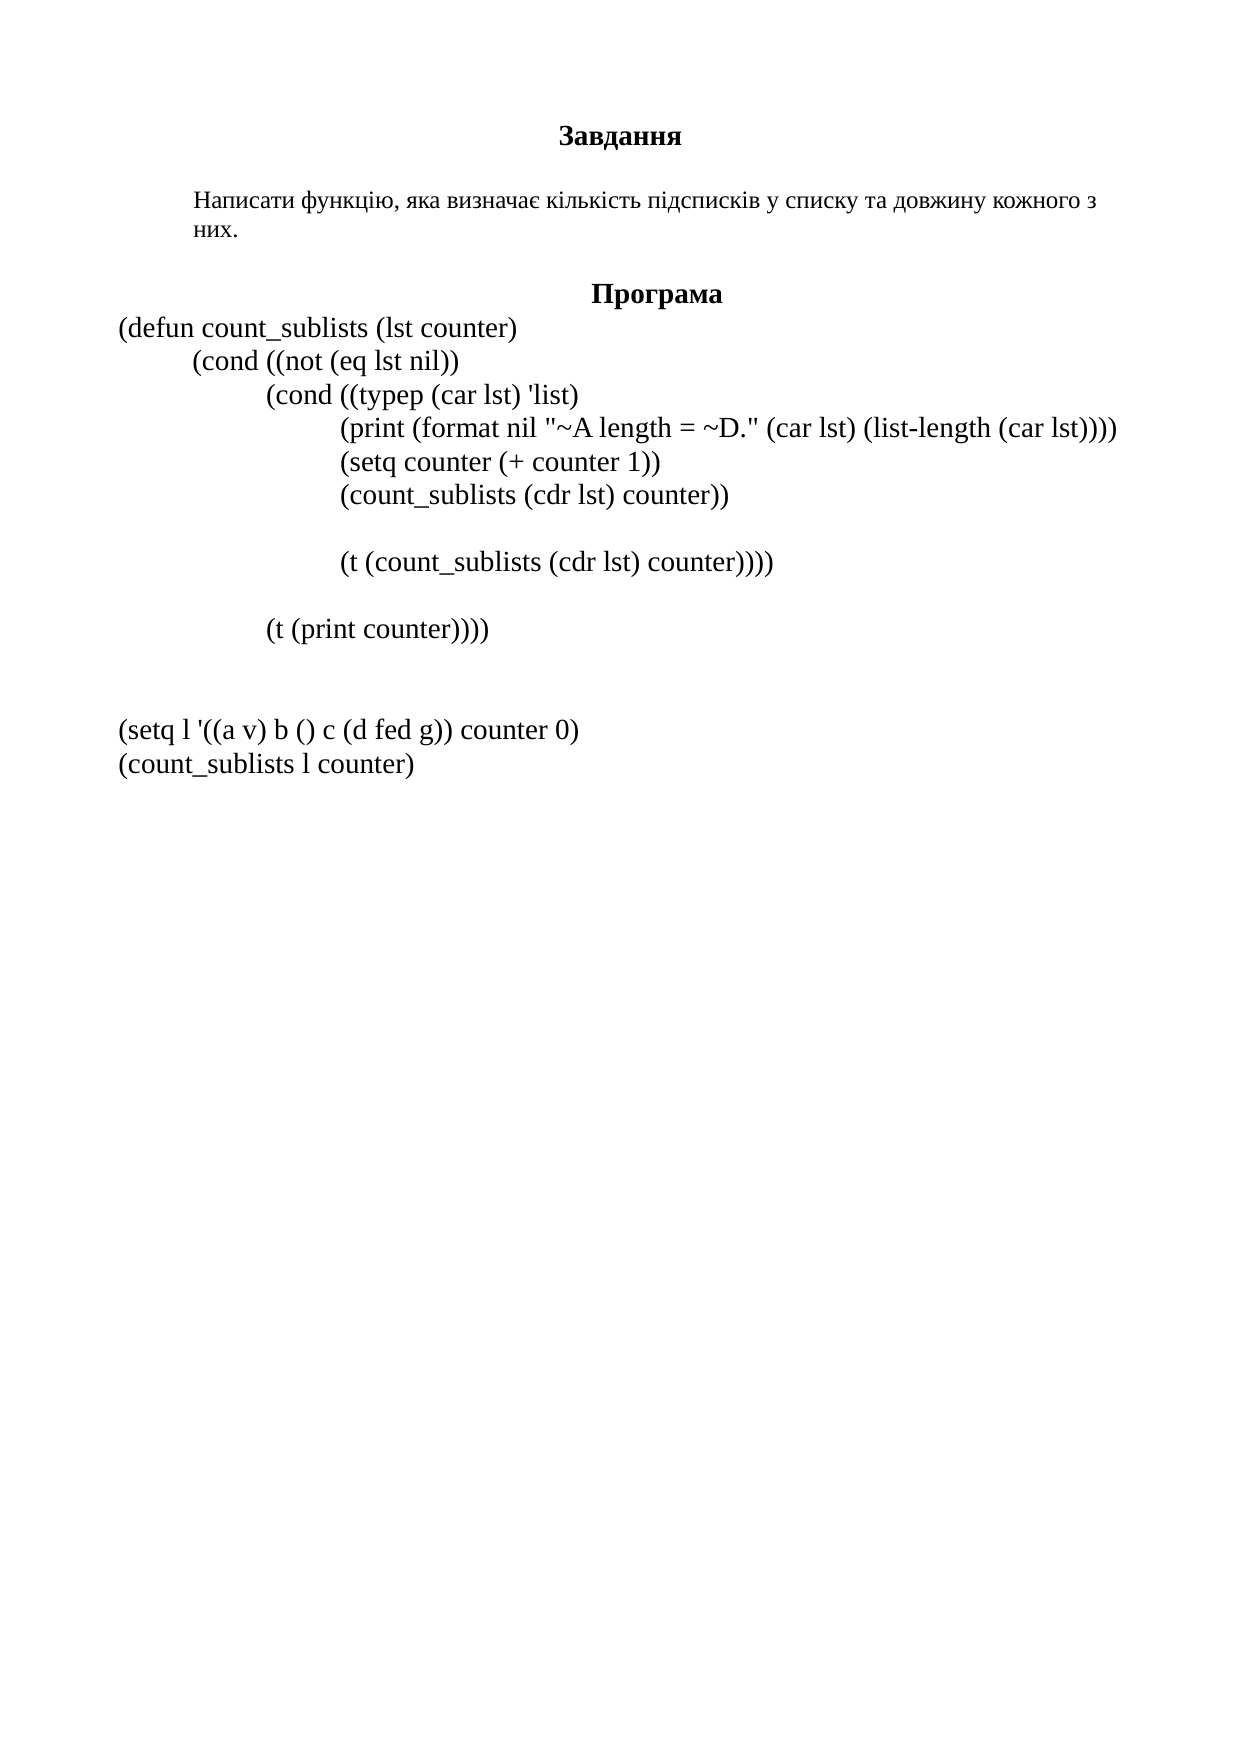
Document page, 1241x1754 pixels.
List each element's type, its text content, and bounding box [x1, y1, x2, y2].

text (cond ((typep (car lst) 'list) [118, 377, 1122, 410]
text (cond ((not (eq lst nil)) [118, 343, 1122, 377]
text (setq counter (+ counter 1)) [118, 444, 1122, 477]
text (setq l '((a v) b () c (d fed g)) counter 0) [118, 712, 1122, 746]
text (t (print counter)))) [118, 612, 1122, 645]
list Написати функцію, яка визначає кількість підсписків у списку та довжину кожного з них. [156, 185, 1122, 243]
text (count_sublists (cdr lst) counter)) [118, 477, 1122, 511]
text (count_sublists l counter) [118, 746, 1122, 779]
text (t (count_sublists (cdr lst) counter)))) [118, 544, 1122, 578]
text Програма [118, 276, 1122, 310]
text Завдання [118, 118, 1122, 152]
text (print (format nil "~A length = ~D." (car lst) (list-length (car lst)))) [118, 410, 1122, 444]
text (defun count_sublists (lst counter) [118, 310, 1122, 343]
